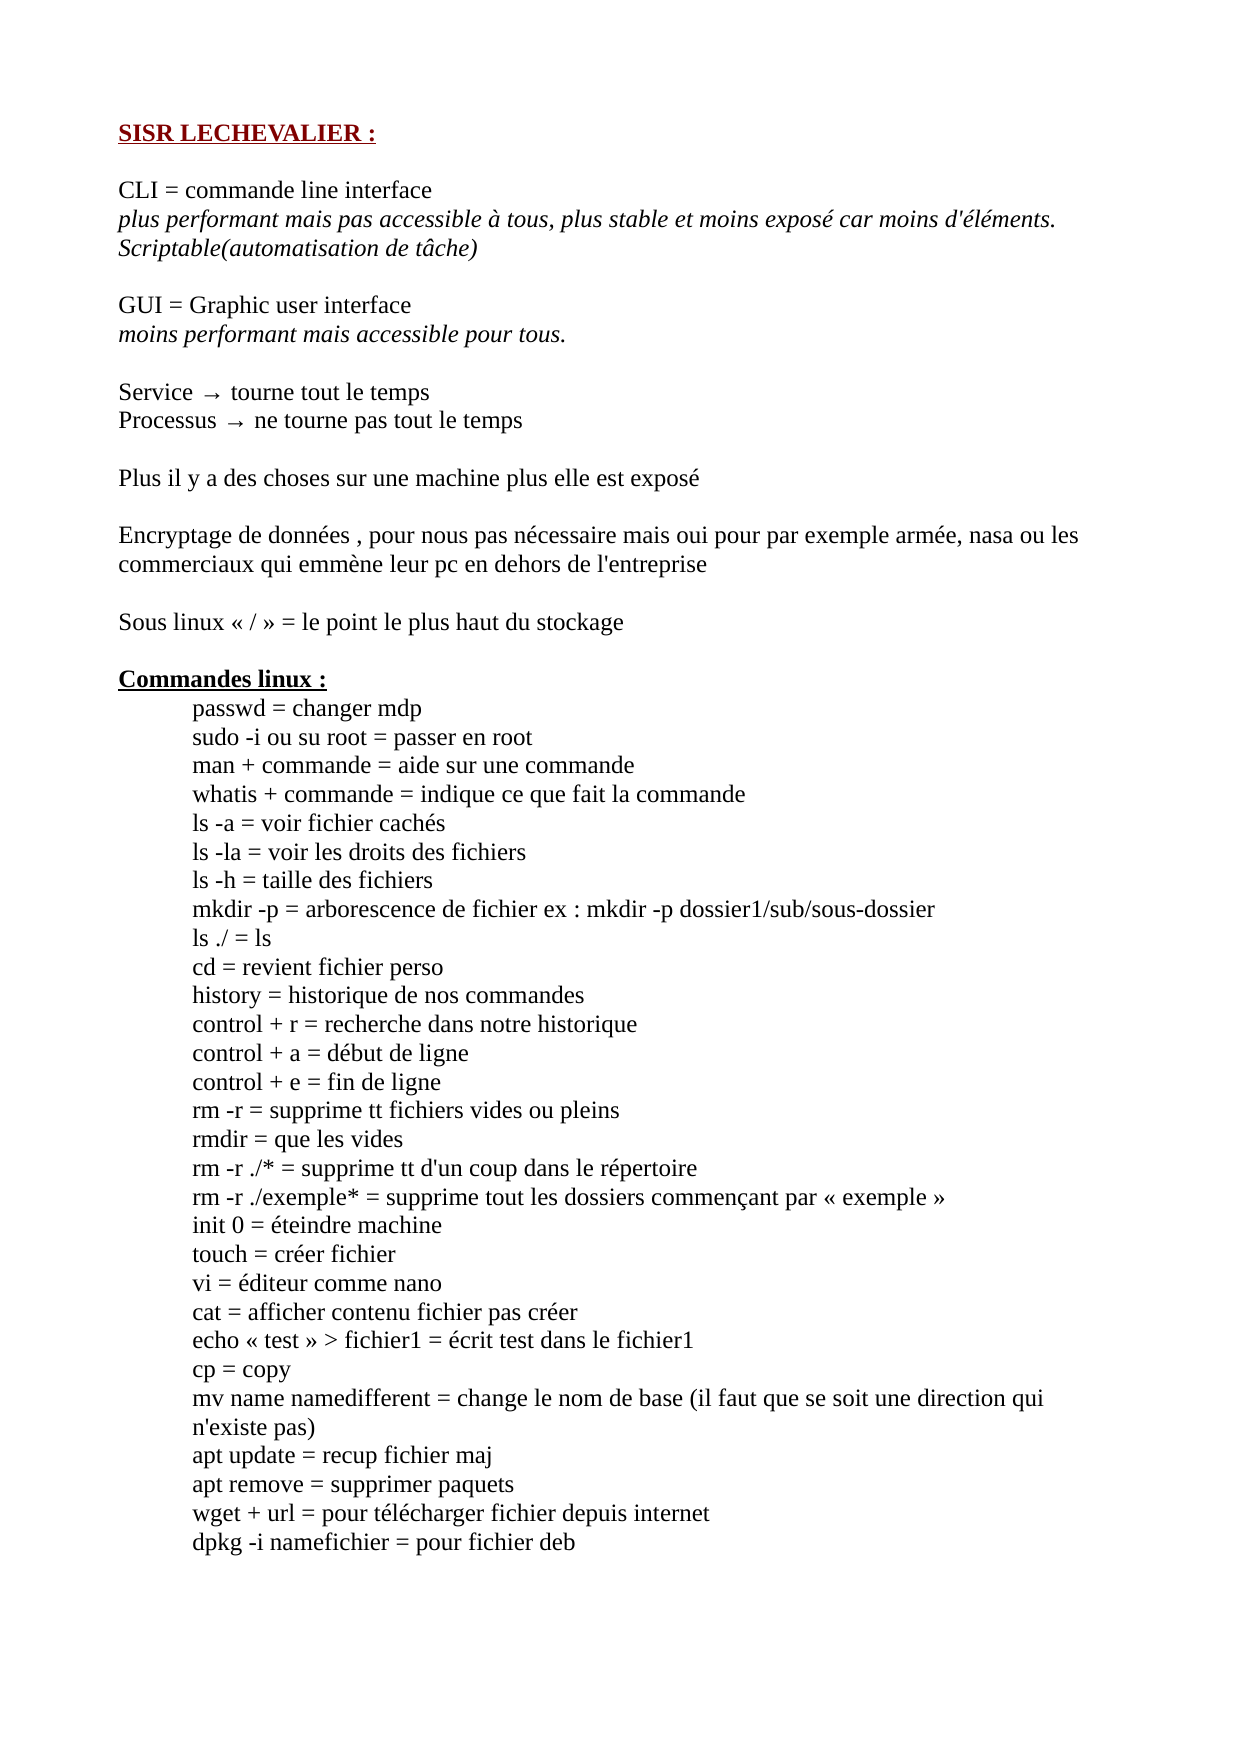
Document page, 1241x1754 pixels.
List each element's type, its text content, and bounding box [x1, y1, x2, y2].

text ls -a = voir fichier cachés [118, 808, 1122, 837]
text whatis + commande = indique ce que fait la commande [118, 779, 1122, 808]
text apt update = recup fichier maj [118, 1441, 1122, 1469]
text rm -r ./* = supprime tt d'un coup dans le répertoire [118, 1153, 1122, 1182]
text control + a = début de ligne [118, 1038, 1122, 1067]
text wget + url = pour télécharger fichier depuis internet [118, 1498, 1122, 1527]
text Service → tourne tout le temps [118, 377, 1122, 406]
text mv name namedifferent = change le nom de base (il faut que se soit une direction qui n'existe pas) [118, 1383, 1122, 1441]
text rm -r = supprime tt fichiers vides ou pleins [118, 1096, 1122, 1124]
text plus performant mais pas accessible à tous, plus stable et moins exposé car moins d'éléments. [118, 204, 1122, 233]
text rmdir = que les vides [118, 1124, 1122, 1153]
text ls -h = taille des fichiers [118, 866, 1122, 894]
text Plus il y a des choses sur une machine plus elle est exposé [118, 463, 1122, 492]
text cd = revient fichier perso [118, 952, 1122, 981]
text CLI = commande line interface [118, 176, 1122, 204]
text man + commande = aide sur une commande [118, 751, 1122, 779]
text vi = éditeur comme nano [118, 1268, 1122, 1297]
text cp = copy [118, 1354, 1122, 1383]
text ls -la = voir les droits des fichiers [118, 837, 1122, 866]
text Scriptable(automatisation de tâche) [118, 233, 1122, 262]
text cat = afficher contenu fichier pas créer [118, 1297, 1122, 1326]
text sudo -i ou su root = passer en root [118, 722, 1122, 751]
text touch = créer fichier [118, 1239, 1122, 1268]
text init 0 = éteindre machine [118, 1211, 1122, 1239]
text moins performant mais accessible pour tous. [118, 319, 1122, 348]
text Encryptage de données , pour nous pas nécessaire mais oui pour par exemple armée, nasa ou les commerciaux qui emmène leur pc en dehors de l'entreprise [118, 521, 1122, 578]
text control + r = recherche dans notre historique [118, 1009, 1122, 1038]
text GUI = Graphic user interface [118, 291, 1122, 319]
text ls ./ = ls [118, 923, 1122, 952]
text Sous linux « / » = le point le plus haut du stockage [118, 607, 1122, 636]
text control + e = fin de ligne [118, 1067, 1122, 1096]
text mkdir -p = arborescence de fichier ex : mkdir -p dossier1/sub/sous-dossier [118, 894, 1122, 923]
text rm -r ./exemple* = supprime tout les dossiers commençant par « exemple » [118, 1182, 1122, 1211]
text Processus → ne tourne pas tout le temps [118, 406, 1122, 434]
text echo « test » > fichier1 = écrit test dans le fichier1 [118, 1326, 1122, 1354]
text history = historique de nos commandes [118, 981, 1122, 1009]
text apt remove = supprimer paquets [118, 1469, 1122, 1498]
text passwd = changer mdp [118, 693, 1122, 722]
text dpkg -i namefichier = pour fichier deb [118, 1527, 1122, 1556]
text Commandes linux : [118, 664, 1122, 693]
text SISR LECHEVALIER : [118, 118, 1122, 147]
